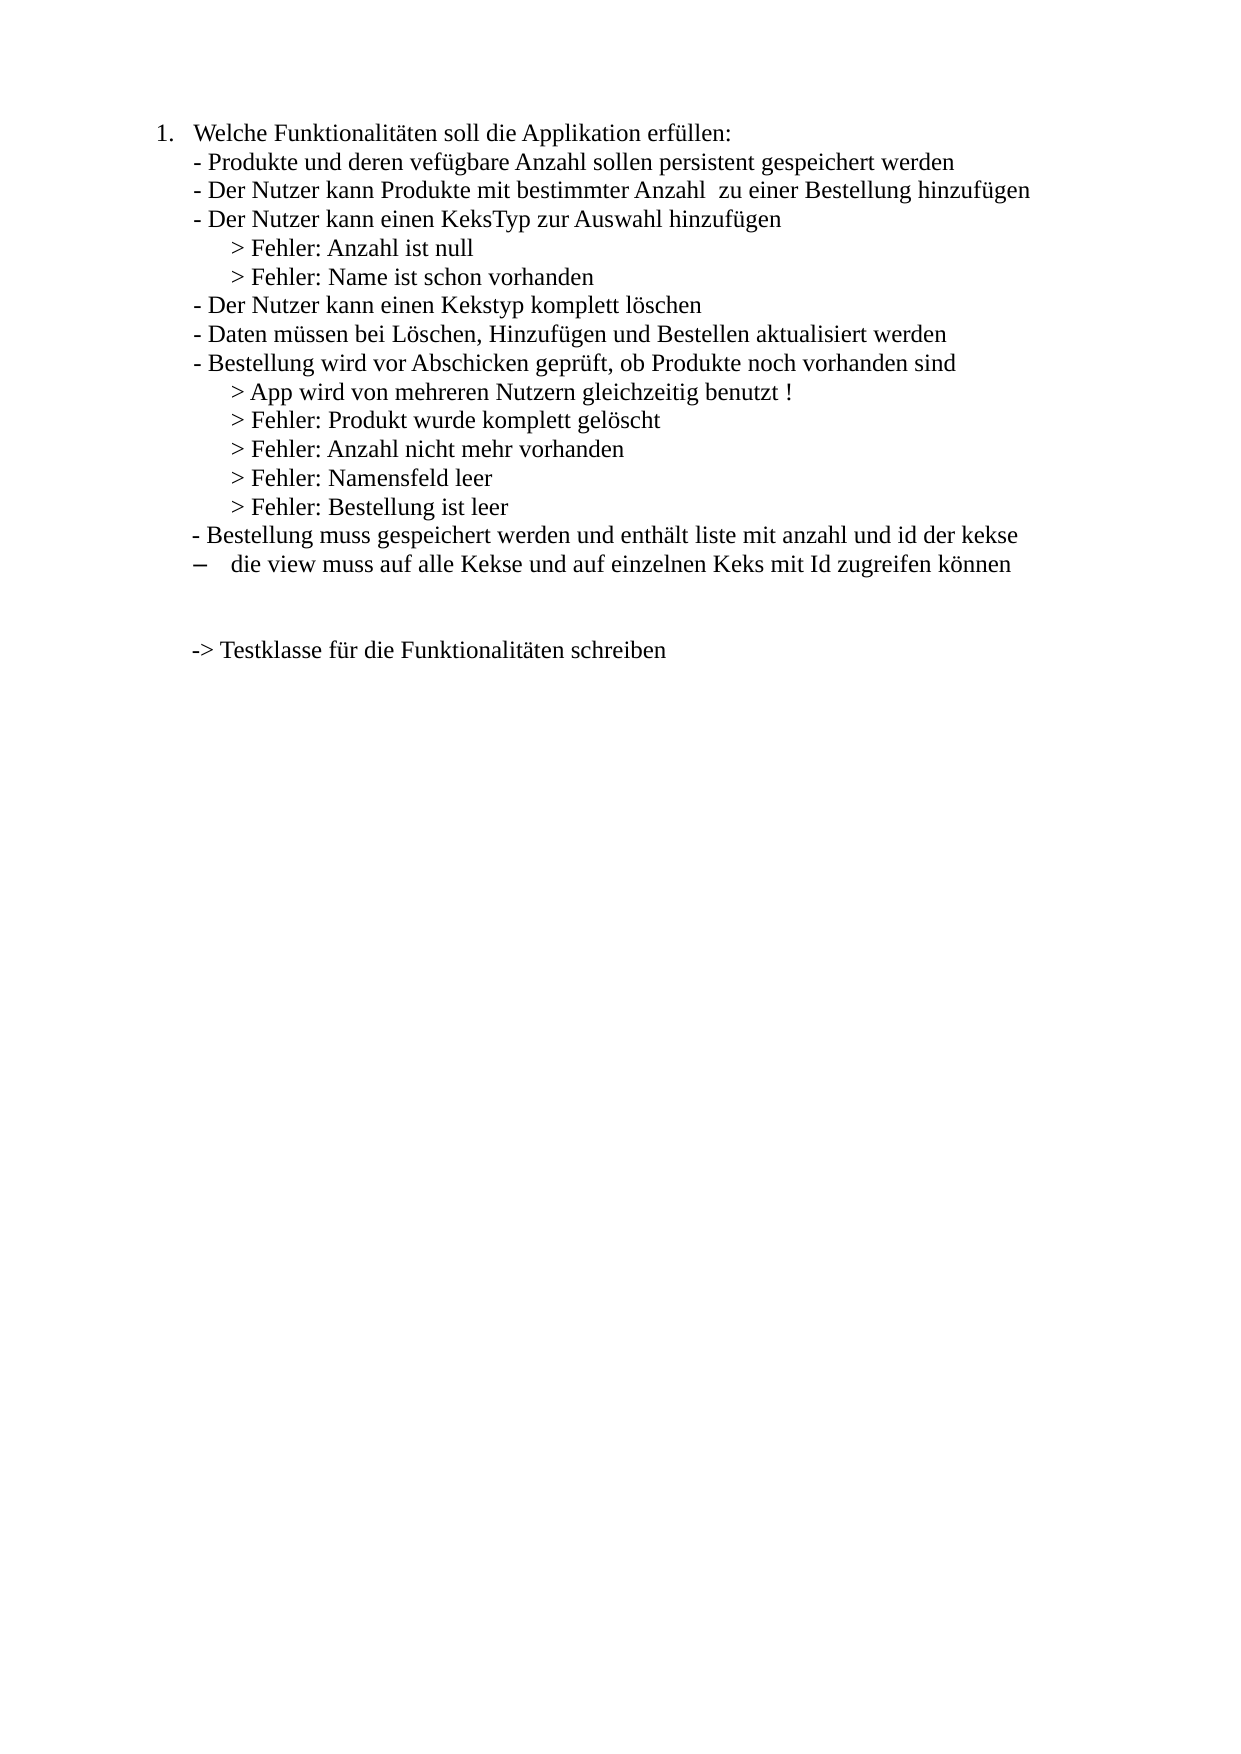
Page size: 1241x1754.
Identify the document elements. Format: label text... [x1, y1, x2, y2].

list die view muss auf alle Kekse und auf einzelnen Keks mit Id zugreifen können [193, 549, 1122, 578]
list > App wird von mehreren Nutzern gleichzeitig benutzt ! [193, 377, 1122, 406]
text -> Testklasse für die Funktionalitäten schreiben [118, 636, 1122, 664]
list > Fehler: Anzahl nicht mehr vorhanden [193, 434, 1122, 463]
list - Bestellung wird vor Abschicken geprüft, ob Produkte noch vorhanden sind [156, 348, 1122, 377]
list > Fehler: Produkt wurde komplett gelöscht [193, 406, 1122, 434]
list - Produkte und deren vefügbare Anzahl sollen persistent gespeichert werden [156, 147, 1122, 176]
list - Daten müssen bei Löschen, Hinzufügen und Bestellen aktualisiert werden [156, 319, 1122, 348]
list - Der Nutzer kann einen KeksTyp zur Auswahl hinzufügen [156, 204, 1122, 233]
text - Bestellung muss gespeichert werden und enthält liste mit anzahl und id der kekse [118, 521, 1122, 549]
list Welche Funktionalitäten soll die Applikation erfüllen: [156, 118, 1122, 147]
list > Fehler: Bestellung ist leer [193, 492, 1122, 521]
list > Fehler: Namensfeld leer [193, 463, 1122, 492]
list - Der Nutzer kann Produkte mit bestimmter Anzahl zu einer Bestellung hinzufügen [156, 176, 1122, 204]
list - Der Nutzer kann einen Kekstyp komplett löschen [156, 291, 1122, 319]
list > Fehler: Anzahl ist null [193, 233, 1122, 262]
list > Fehler: Name ist schon vorhanden [193, 262, 1122, 291]
